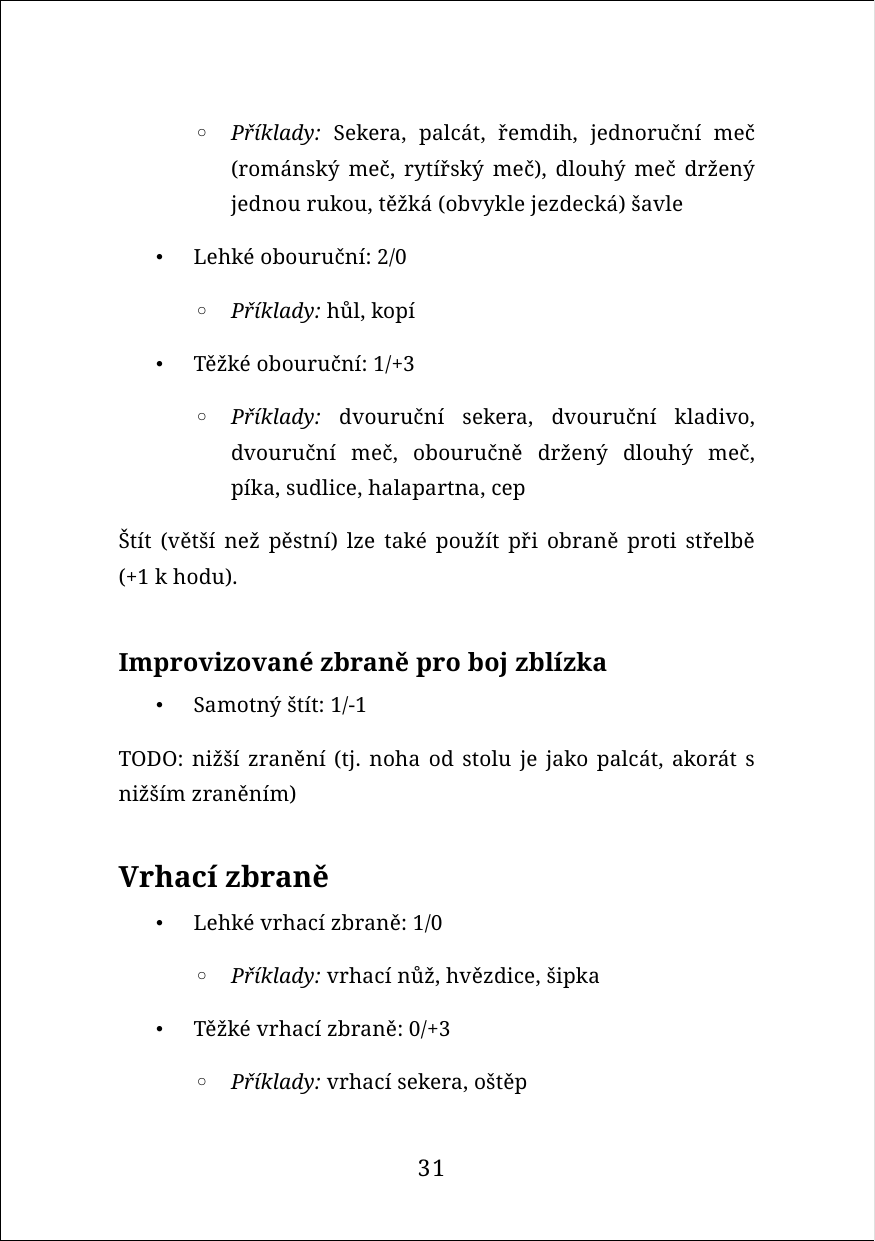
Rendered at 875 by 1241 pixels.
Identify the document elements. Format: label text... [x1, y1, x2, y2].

list Příklady: hůl, kopí [193, 296, 756, 324]
list Příklady: vrhací sekera, oštěp [193, 1067, 756, 1096]
list Těžké vrhací zbraně: 0/+3 [156, 1014, 756, 1043]
list Příklady: vrhací nůž, hvězdice, šipka [193, 961, 756, 989]
list Příklady: Sekera, palcát, řemdih, jednoruční meč (románský meč, rytířský meč), dlouhý meč držený jednou rukou, těžká (obvykle jezdecká) šavle [193, 118, 756, 218]
subtitle Vrhací zbraně [118, 856, 756, 896]
list Příklady: dvouruční sekera, dvouruční kladivo, dvouruční meč, obouručně držený dlouhý meč, píka, sudlice, halapartna, cep [193, 402, 756, 502]
list Těžké obouruční: 1/+3 [156, 349, 756, 377]
text TODO: nižší zranění (tj. noha od stolu je jako palcát, akorát s nižším zraněním) [118, 744, 756, 808]
list Samotný štít: 1/-1 [156, 691, 756, 719]
subtitle Improvizované zbraně pro boj zblízka [118, 645, 756, 679]
list Lehké obouruční: 2/0 [156, 242, 756, 271]
text Štít (větší než pěstní) lze také použít při obraně proti střelbě (+1 k hodu). [118, 526, 756, 590]
list Lehké vrhací zbraně: 1/0 [156, 908, 756, 936]
